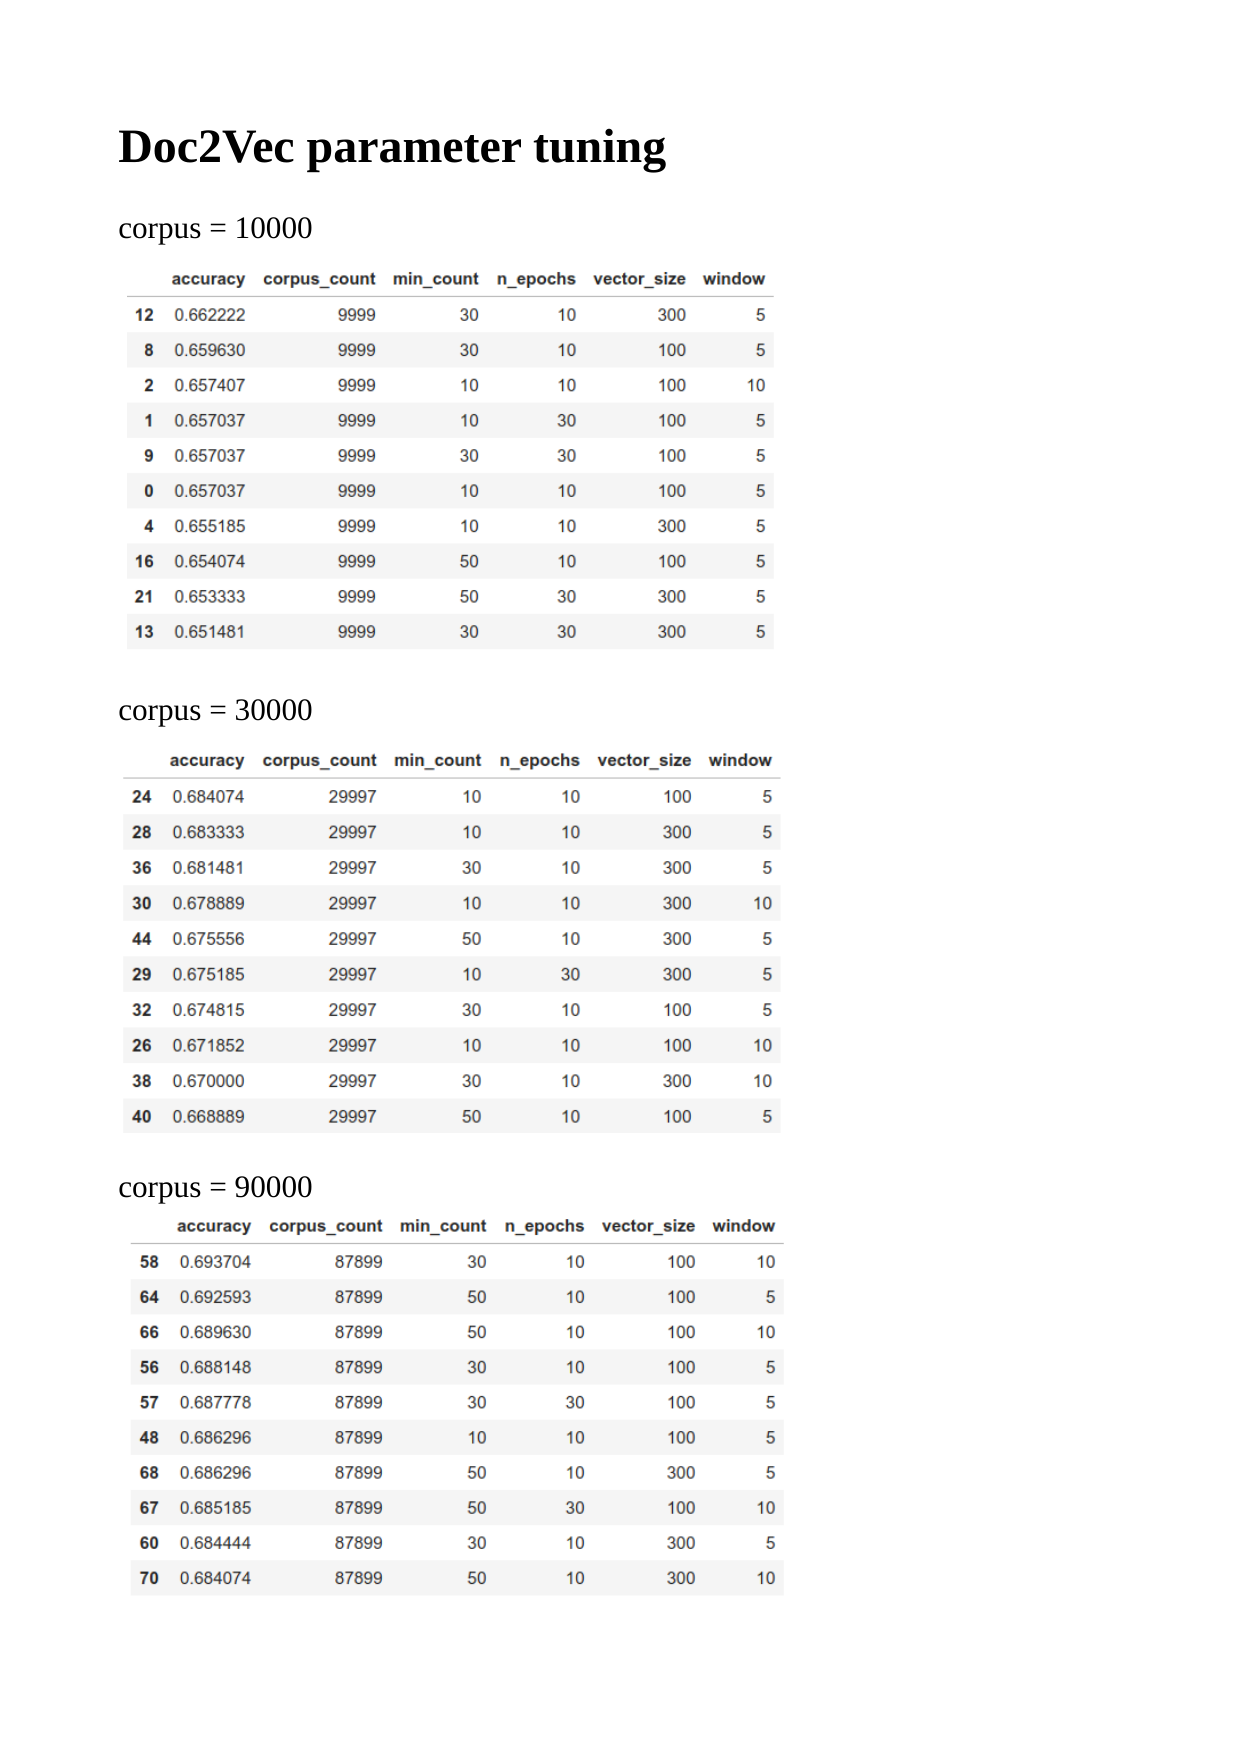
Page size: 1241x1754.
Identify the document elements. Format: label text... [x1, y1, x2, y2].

text corpus = 30000 [118, 692, 1122, 728]
text Doc2Vec parameter tuning [118, 118, 1122, 173]
picture [121, 742, 791, 1133]
picture [127, 264, 784, 656]
picture [124, 1209, 793, 1600]
text corpus = 90000 [118, 1168, 1122, 1204]
text corpus = 10000 [118, 209, 1122, 245]
